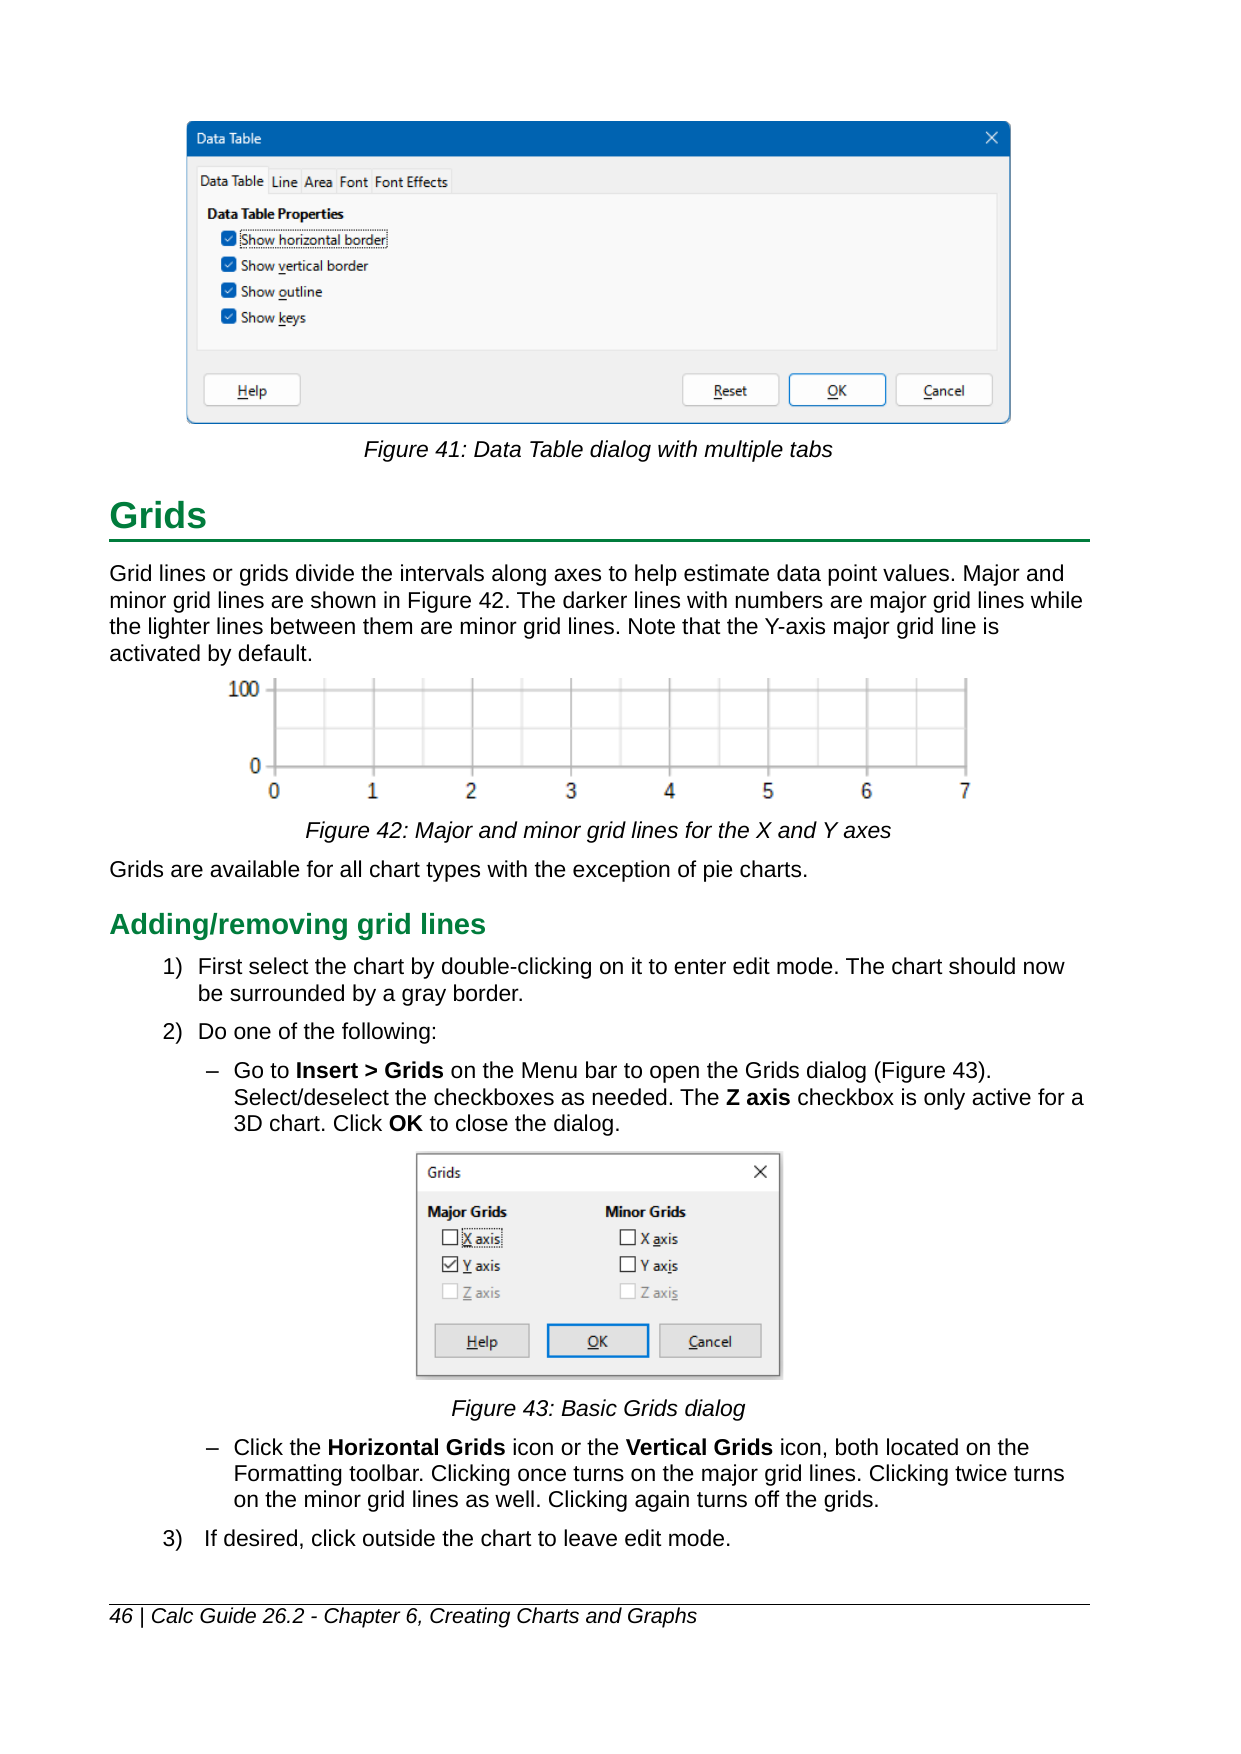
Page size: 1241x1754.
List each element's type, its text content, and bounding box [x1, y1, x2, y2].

text Figure 43: Basic Grids dialog [413, 1395, 786, 1421]
list First select the chart by double-clicking on it to enter edit mode. The chart should now be surrounded by a gray border. [183, 953, 1090, 1006]
list If desired, click outside the chart to leave edit mode. [183, 1525, 1090, 1552]
text Grids are available for all chart types with the exception of pie charts. [109, 856, 1090, 882]
picture [186, 121, 1013, 424]
picture [415, 1151, 784, 1380]
text Figure 41: Data Table dialog with multiple tabs [187, 436, 1012, 462]
text Grid lines or grids divide the intervals along axes to help estimate data point values. Major and minor grid lines are shown in Figure 42. The darker lines with numbers are major grid lines while the lighter lines between them are minor grid lines. Note that the Y-axis major grid line is activated by default. [109, 560, 1090, 666]
list Do one of the following: [183, 1018, 1090, 1045]
list Go to Insert > Grids on the Menu bar to open the Grids dialog (Figure 43). Select/deselect the checkboxes as needed. The Z axis checkbox is only active for a 3D chart. Click OK to close the dialog. [218, 1057, 1090, 1136]
text Figure 42: Major and minor grid lines for the X and Y axes [222, 817, 977, 844]
subtitle Grids [109, 493, 1090, 539]
subtitle Adding/removing grid lines [109, 907, 1090, 941]
list Click the Horizontal Grids icon or the Vertical Grids icon, both located on the Formatting toolbar. Clicking once turns on the major grid lines. Clicking twice turns on the minor grid lines as well. Clicking again turns off the grids. [218, 1434, 1090, 1513]
picture [222, 678, 977, 805]
